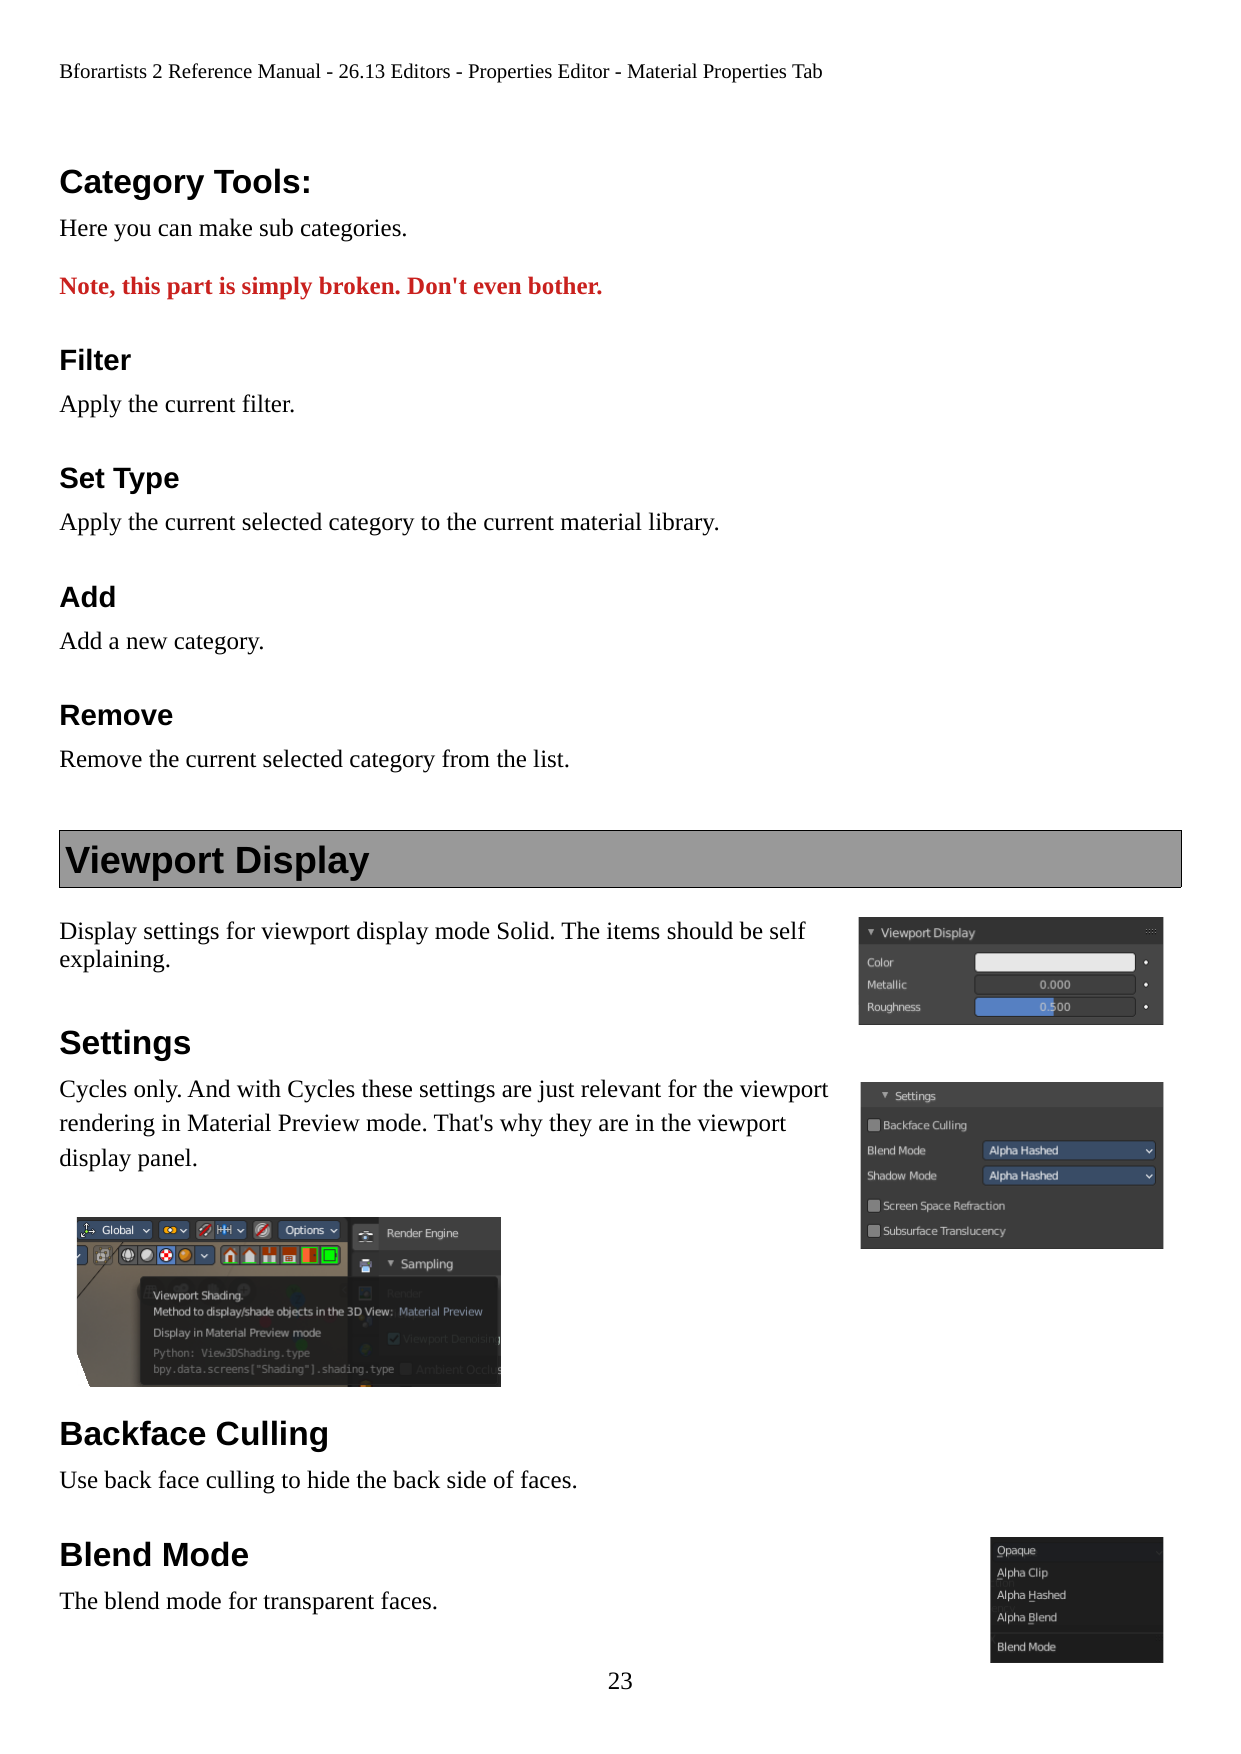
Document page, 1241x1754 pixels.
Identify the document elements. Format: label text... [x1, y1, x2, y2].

text Note, this part is simply broken. Don't even bother. [59, 271, 1181, 299]
subtitle Filter [59, 343, 1181, 377]
picture [858, 917, 1164, 1025]
table_header Viewport Display [60, 831, 1181, 887]
text Remove the current selected category from the list. [59, 744, 1181, 773]
text Apply the current selected category to the current material library. [59, 507, 1181, 536]
subtitle Blend Mode [59, 1535, 1181, 1574]
picture [76, 1217, 501, 1387]
text Apply the current filter. [59, 389, 1181, 418]
subtitle Remove [59, 698, 1181, 732]
text Use back face culling to hide the back side of faces. [59, 1465, 1181, 1494]
text The blend mode for transparent faces. [59, 1586, 990, 1615]
picture [860, 1082, 1164, 1249]
text Here you can make sub categories. [59, 213, 1181, 242]
subtitle Backface Culling [59, 1414, 1181, 1453]
subtitle Settings [59, 1023, 1181, 1061]
picture [990, 1537, 1164, 1663]
text Cycles only. And with Cycles these settings are just relevant for the viewport rendering in Material Preview mode. That's why they are in the viewport display panel. [59, 1074, 1181, 1172]
subtitle Category Tools: [59, 162, 1181, 201]
subtitle Add [59, 579, 1181, 613]
text Display settings for viewport display mode Solid. The items should be self explaining. [59, 916, 1181, 973]
subtitle Set Type [59, 461, 1181, 495]
text Add a new category. [59, 626, 1181, 654]
